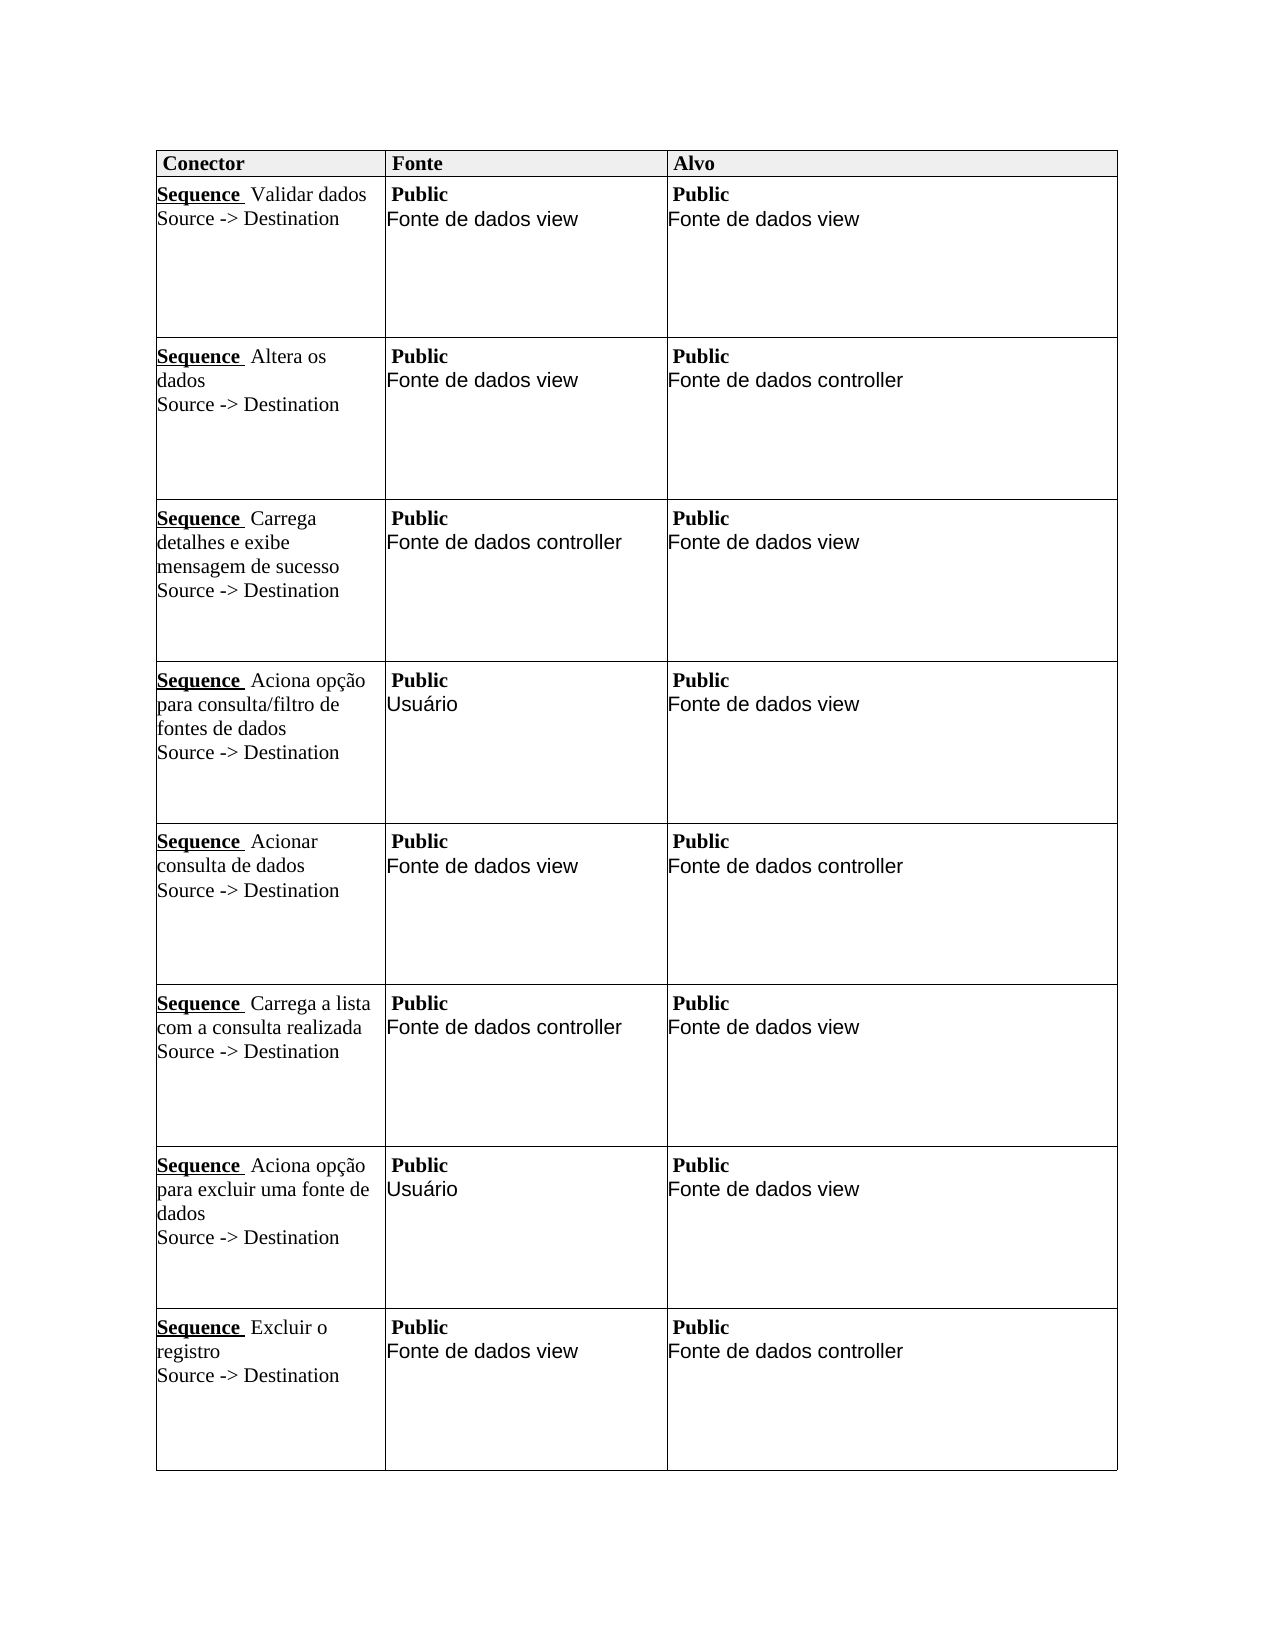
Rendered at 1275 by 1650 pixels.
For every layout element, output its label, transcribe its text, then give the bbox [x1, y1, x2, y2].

table_cell Sequence Validar dados Source -> Destination [157, 177, 385, 337]
table_cell Public Usuário [386, 1147, 667, 1308]
table_cell Public Fonte de dados view [668, 500, 1117, 661]
table_cell Public Fonte de dados controller [386, 500, 667, 661]
table_cell Sequence Acionar consulta de dados Source -> Destination [157, 824, 385, 984]
table_cell Public Usuário [386, 662, 667, 823]
table_cell Public Fonte de dados view [386, 1309, 667, 1470]
table_cell Public Fonte de dados view [668, 1147, 1117, 1308]
table_cell Public Fonte de dados view [668, 985, 1117, 1146]
table_cell Sequence Aciona opção para consulta/filtro de fontes de dados Source -> Destination [157, 662, 385, 823]
table_cell Sequence Carrega a lista com a consulta realizada Source -> Destination [157, 985, 385, 1146]
table_cell Public Fonte de dados view [668, 662, 1117, 823]
table_cell Public Fonte de dados view [386, 338, 667, 499]
table_header Alvo [668, 151, 1117, 176]
table_cell Public Fonte de dados controller [668, 1309, 1117, 1470]
table_header Conector [157, 151, 385, 176]
table_cell Public Fonte de dados view [386, 177, 667, 337]
table_cell Sequence Altera os dados Source -> Destination [157, 338, 385, 499]
table_cell Sequence Carrega detalhes e exibe mensagem de sucesso Source -> Destination [157, 500, 385, 661]
table_cell Public Fonte de dados controller [668, 338, 1117, 499]
table_cell Public Fonte de dados controller [386, 985, 667, 1146]
table_cell Public Fonte de dados view [668, 177, 1117, 337]
table_cell Public Fonte de dados controller [668, 824, 1117, 984]
table_header Fonte [386, 151, 667, 176]
table_cell Sequence Excluir o registro Source -> Destination [157, 1309, 385, 1470]
table_cell Sequence Aciona opção para excluir uma fonte de dados Source -> Destination [157, 1147, 385, 1308]
table_cell Public Fonte de dados view [386, 824, 667, 984]
